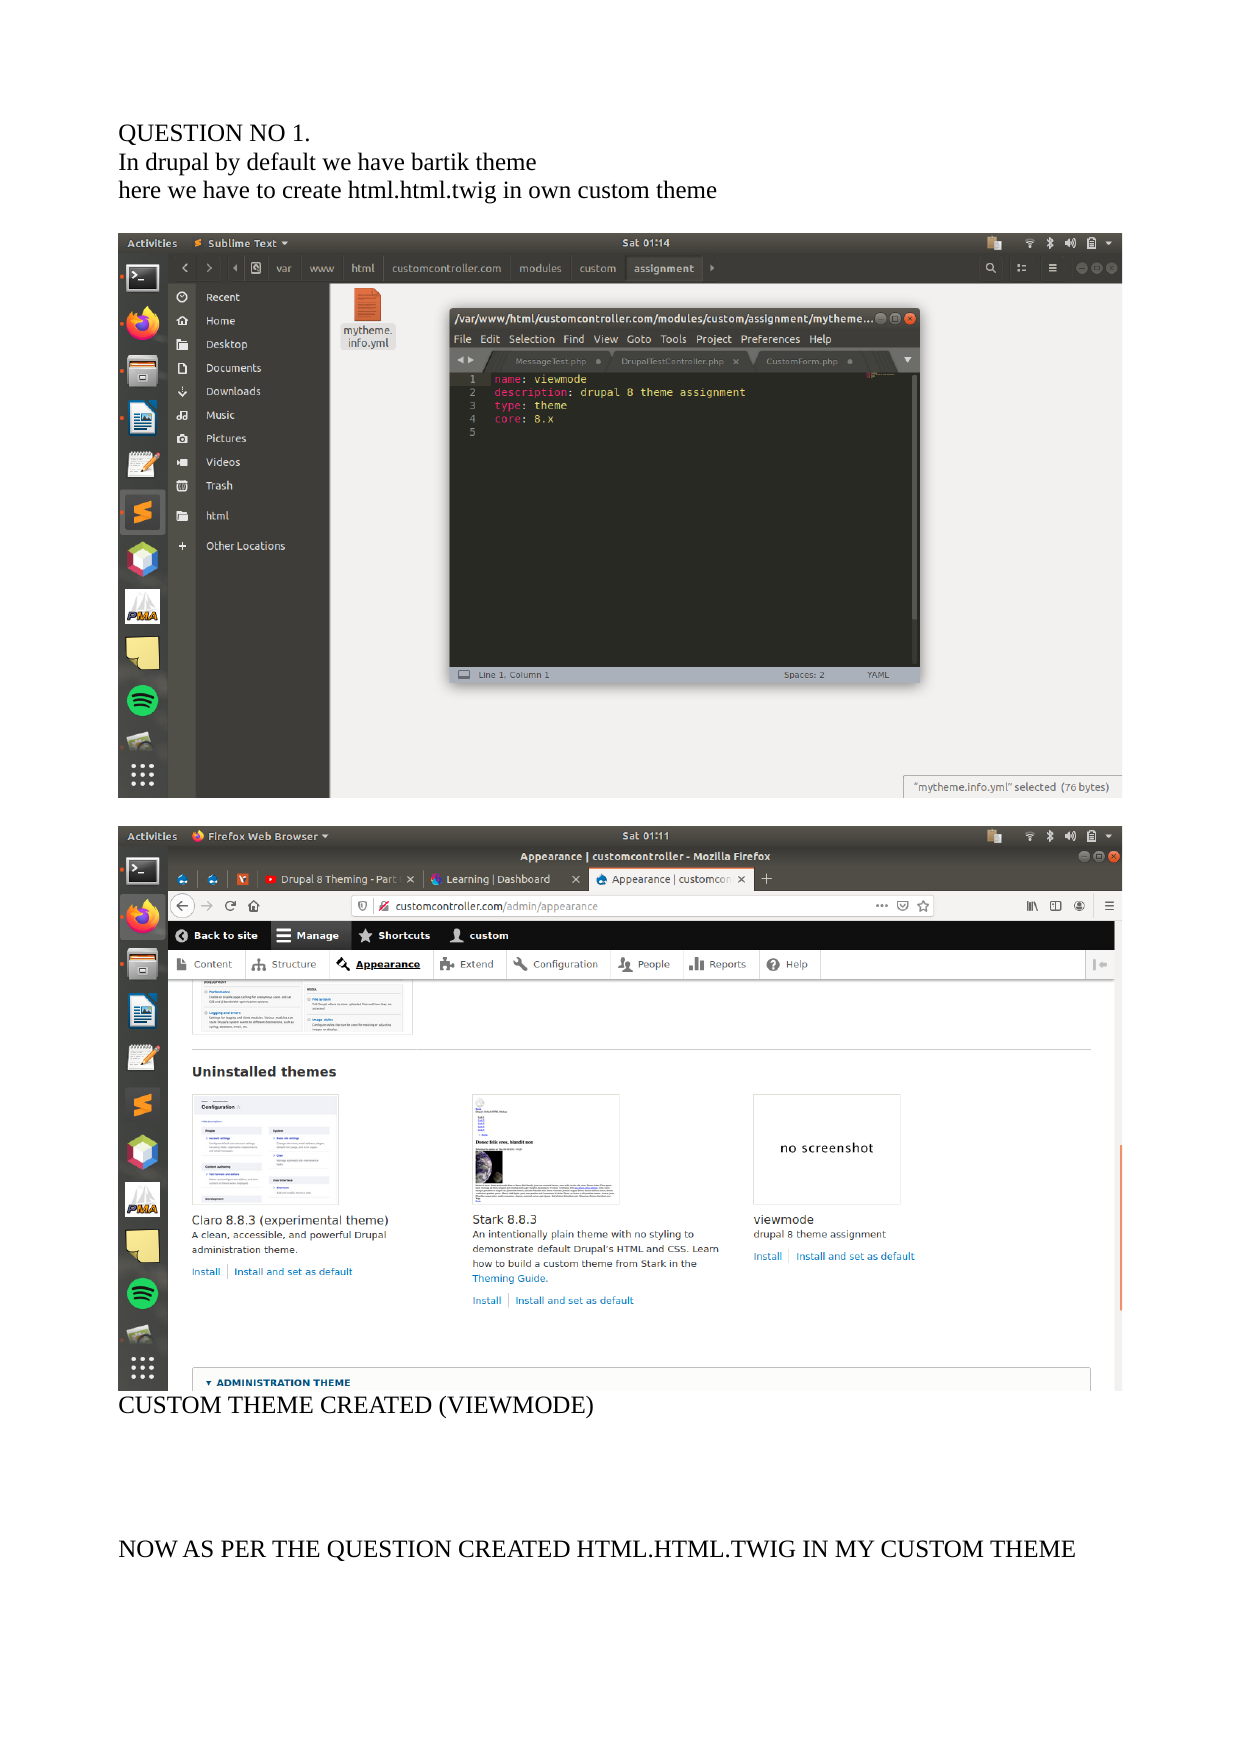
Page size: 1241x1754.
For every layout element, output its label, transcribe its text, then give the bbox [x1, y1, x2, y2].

text In drupal by default we have bartik theme [118, 147, 1122, 176]
text here we have to create html.html.twig in own custom theme [118, 176, 1122, 204]
text CUSTOM THEME CREATED (VIEWMODE) [118, 1391, 1122, 1419]
text NOW AS PER THE QUESTION CREATED HTML.HTML.TWIG IN MY CUSTOM THEME [118, 1534, 1122, 1563]
picture [118, 826, 1123, 1391]
picture [118, 233, 1123, 798]
text QUESTION NO 1. [118, 118, 1122, 147]
